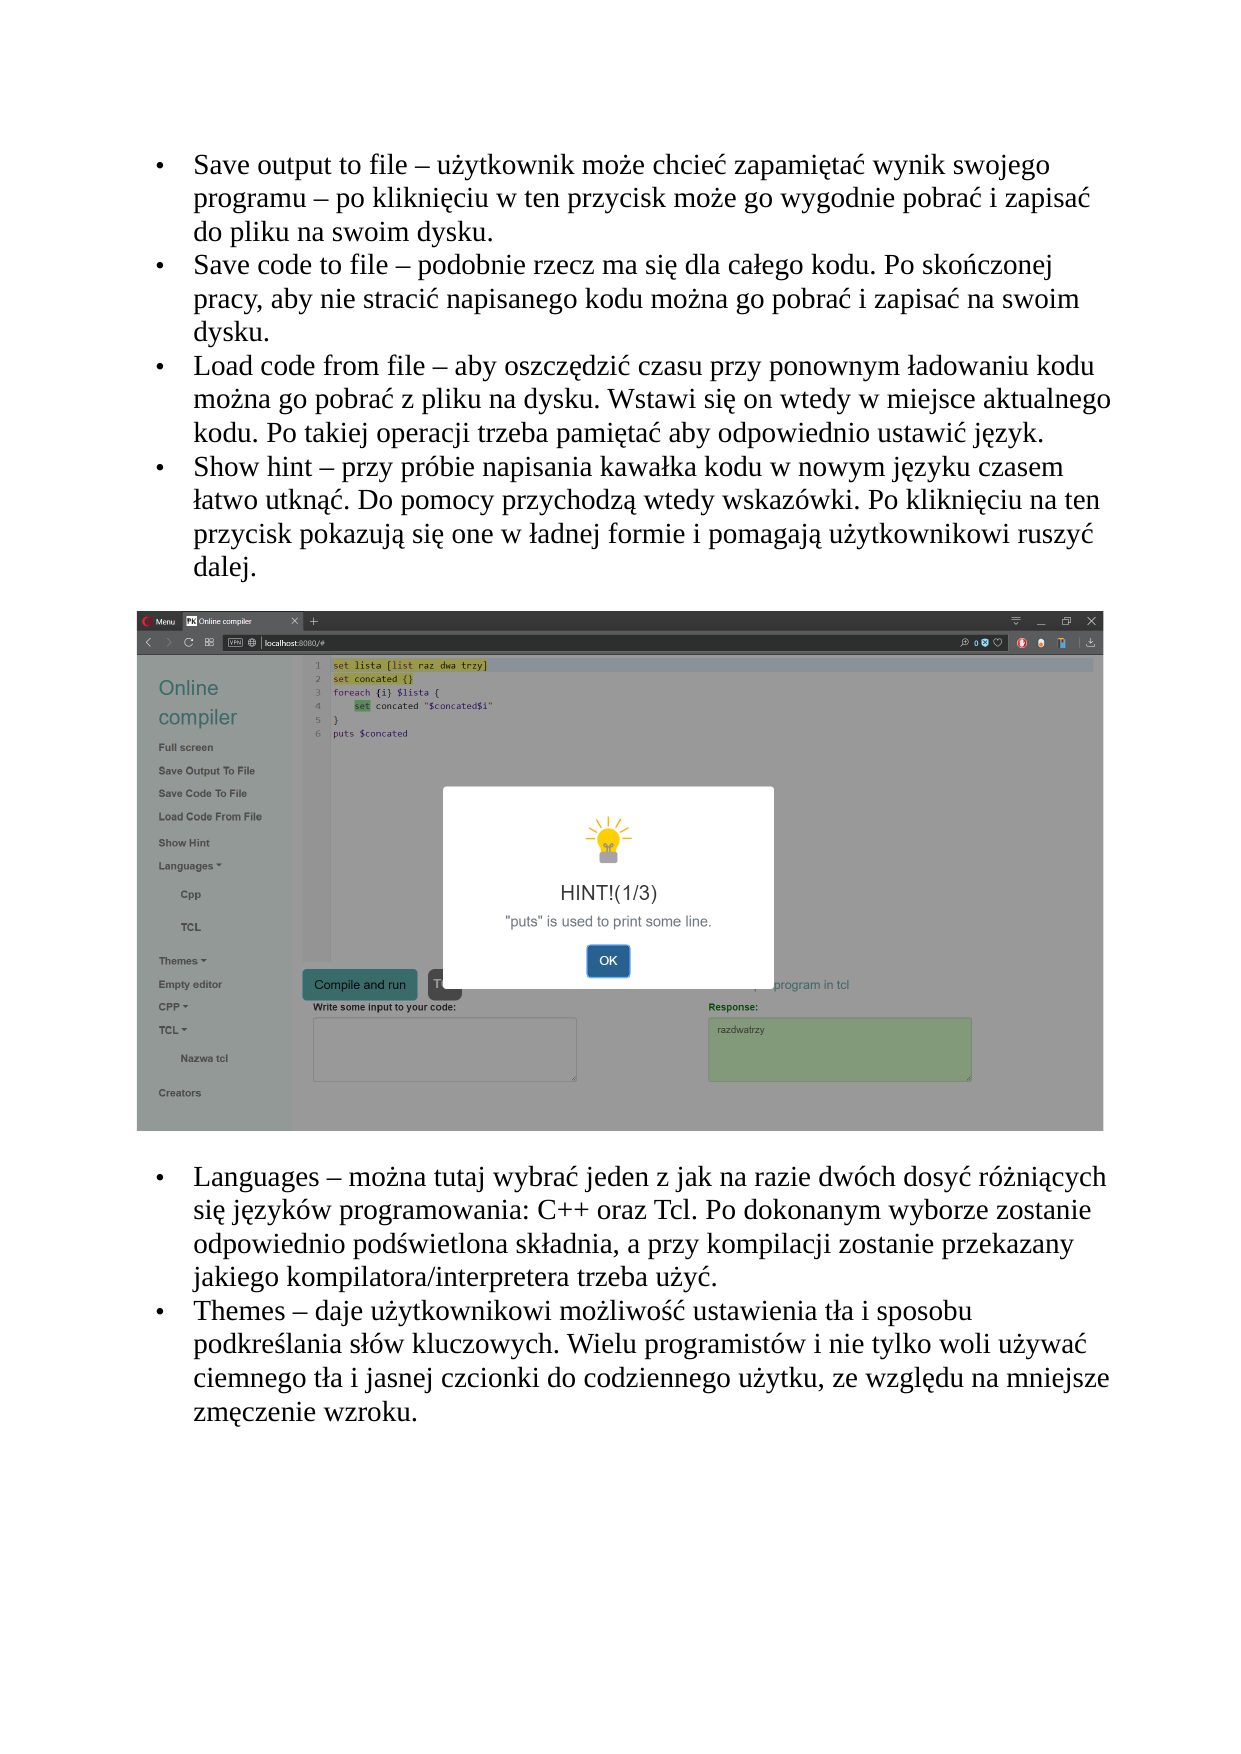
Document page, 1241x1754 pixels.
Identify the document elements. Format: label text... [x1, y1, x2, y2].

list Languages – można tutaj wybrać jeden z jak na razie dwóch dosyć różniących się języków programowania: C++ oraz Tcl. Po dokonanym wyborze zostanie odpowiednio podświetlona składnia, a przy kompilacji zostanie przekazany jakiego kompilatora/interpretera trzeba użyć. [156, 1159, 1122, 1293]
picture [136, 611, 1104, 1131]
list Save code to file – podobnie rzecz ma się dla całego kodu. Po skończonej pracy, aby nie stracić napisanego kodu można go pobrać i zapisać na swoim dysku. [156, 247, 1122, 348]
list Themes – daje użytkownikowi możliwość ustawienia tła i sposobu podkreślania słów kluczowych. Wielu programistów i nie tylko woli używać ciemnego tła i jasnej czcionki do codziennego użytku, ze względu na mniejsze zmęczenie wzroku. [156, 1293, 1122, 1427]
list Show hint – przy próbie napisania kawałka kodu w nowym języku czasem łatwo utknąć. Do pomocy przychodzą wtedy wskazówki. Po kliknięciu na ten przycisk pokazują się one w ładnej formie i pomagają użytkownikowi ruszyć dalej. [156, 449, 1122, 583]
list Save output to file – użytkownik może chcieć zapamiętać wynik swojego programu – po kliknięciu w ten przycisk może go wygodnie pobrać i zapisać do pliku na swoim dysku. [156, 147, 1122, 247]
list Load code from file – aby oszczędzić czasu przy ponownym ładowaniu kodu można go pobrać z pliku na dysku. Wstawi się on wtedy w miejsce aktualnego kodu. Po takiej operacji trzeba pamiętać aby odpowiednio ustawić język. [156, 348, 1122, 449]
